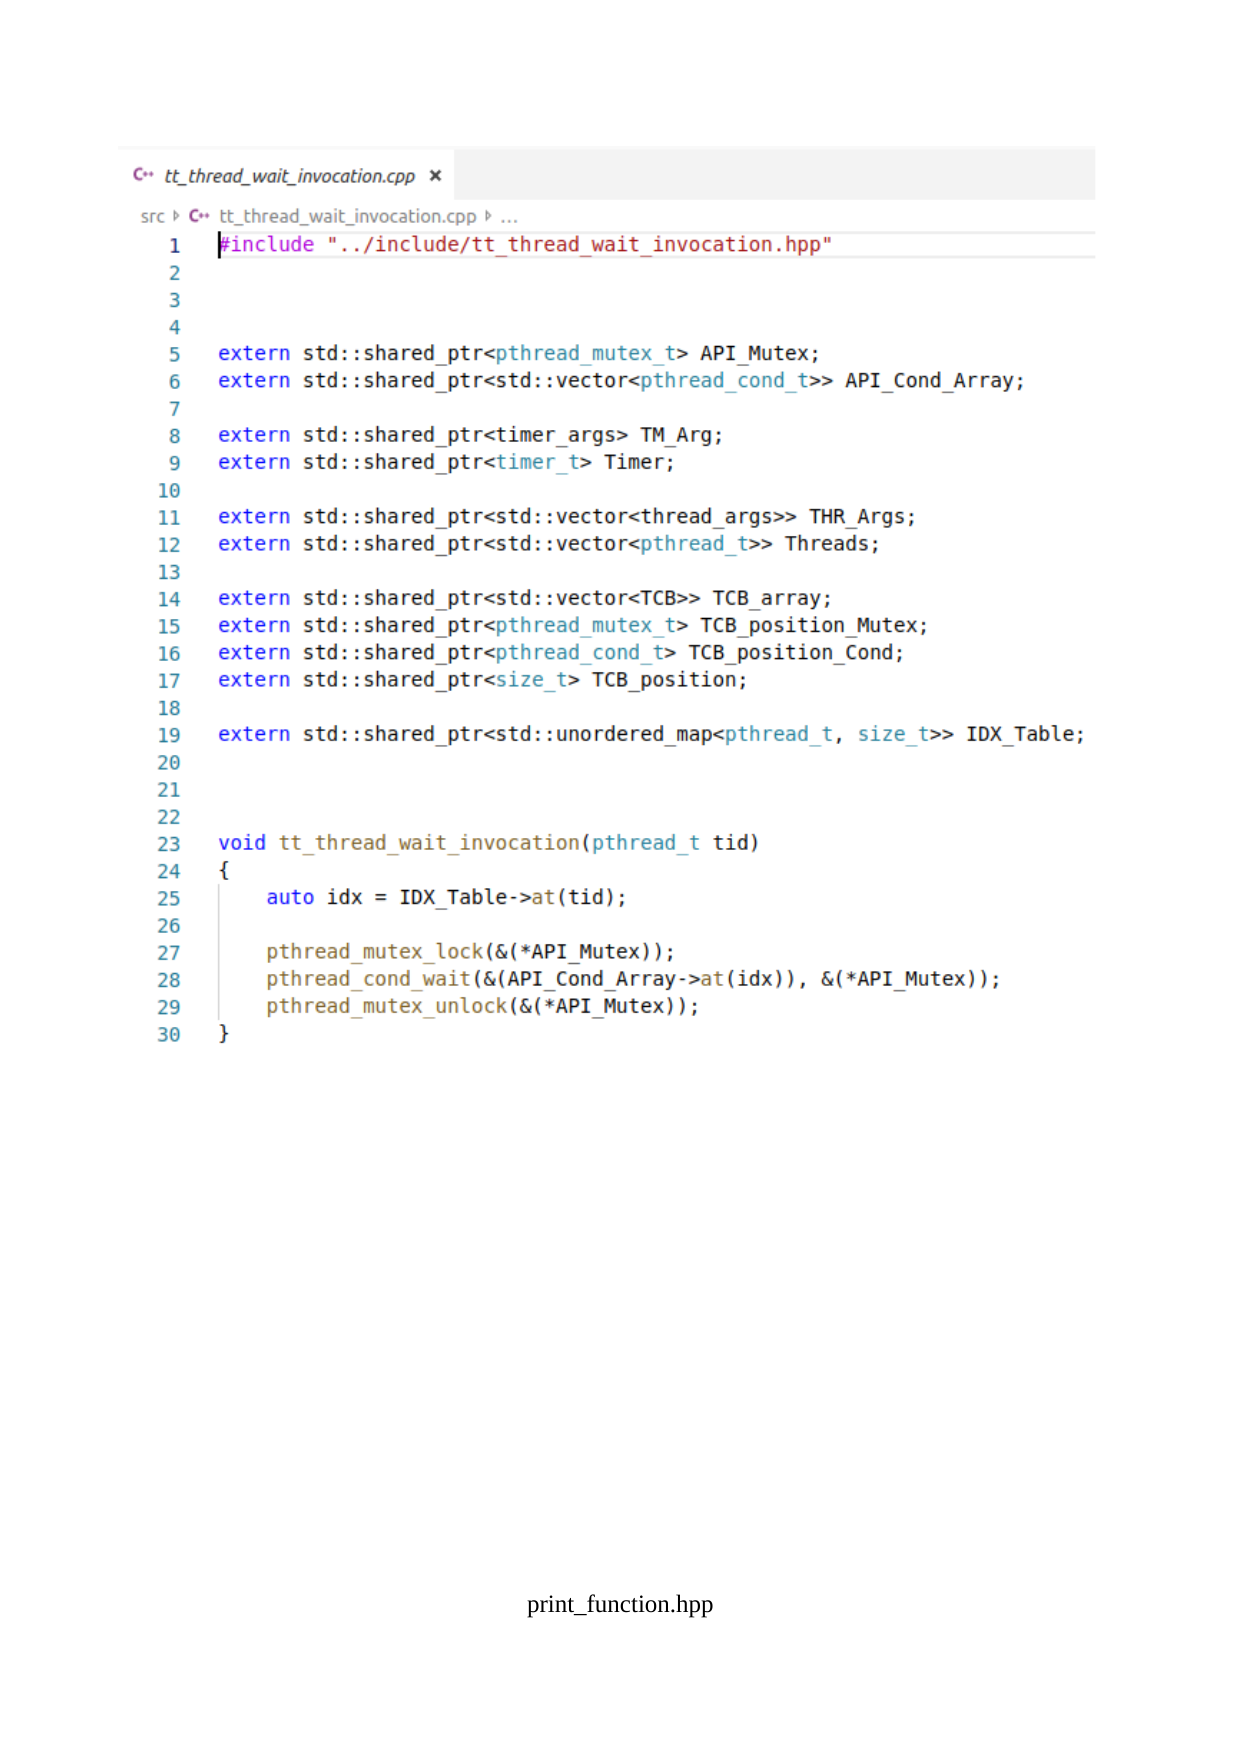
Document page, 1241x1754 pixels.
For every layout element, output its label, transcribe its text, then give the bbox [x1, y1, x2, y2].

text print_function.hpp [118, 1589, 1122, 1618]
picture [118, 146, 1096, 1044]
